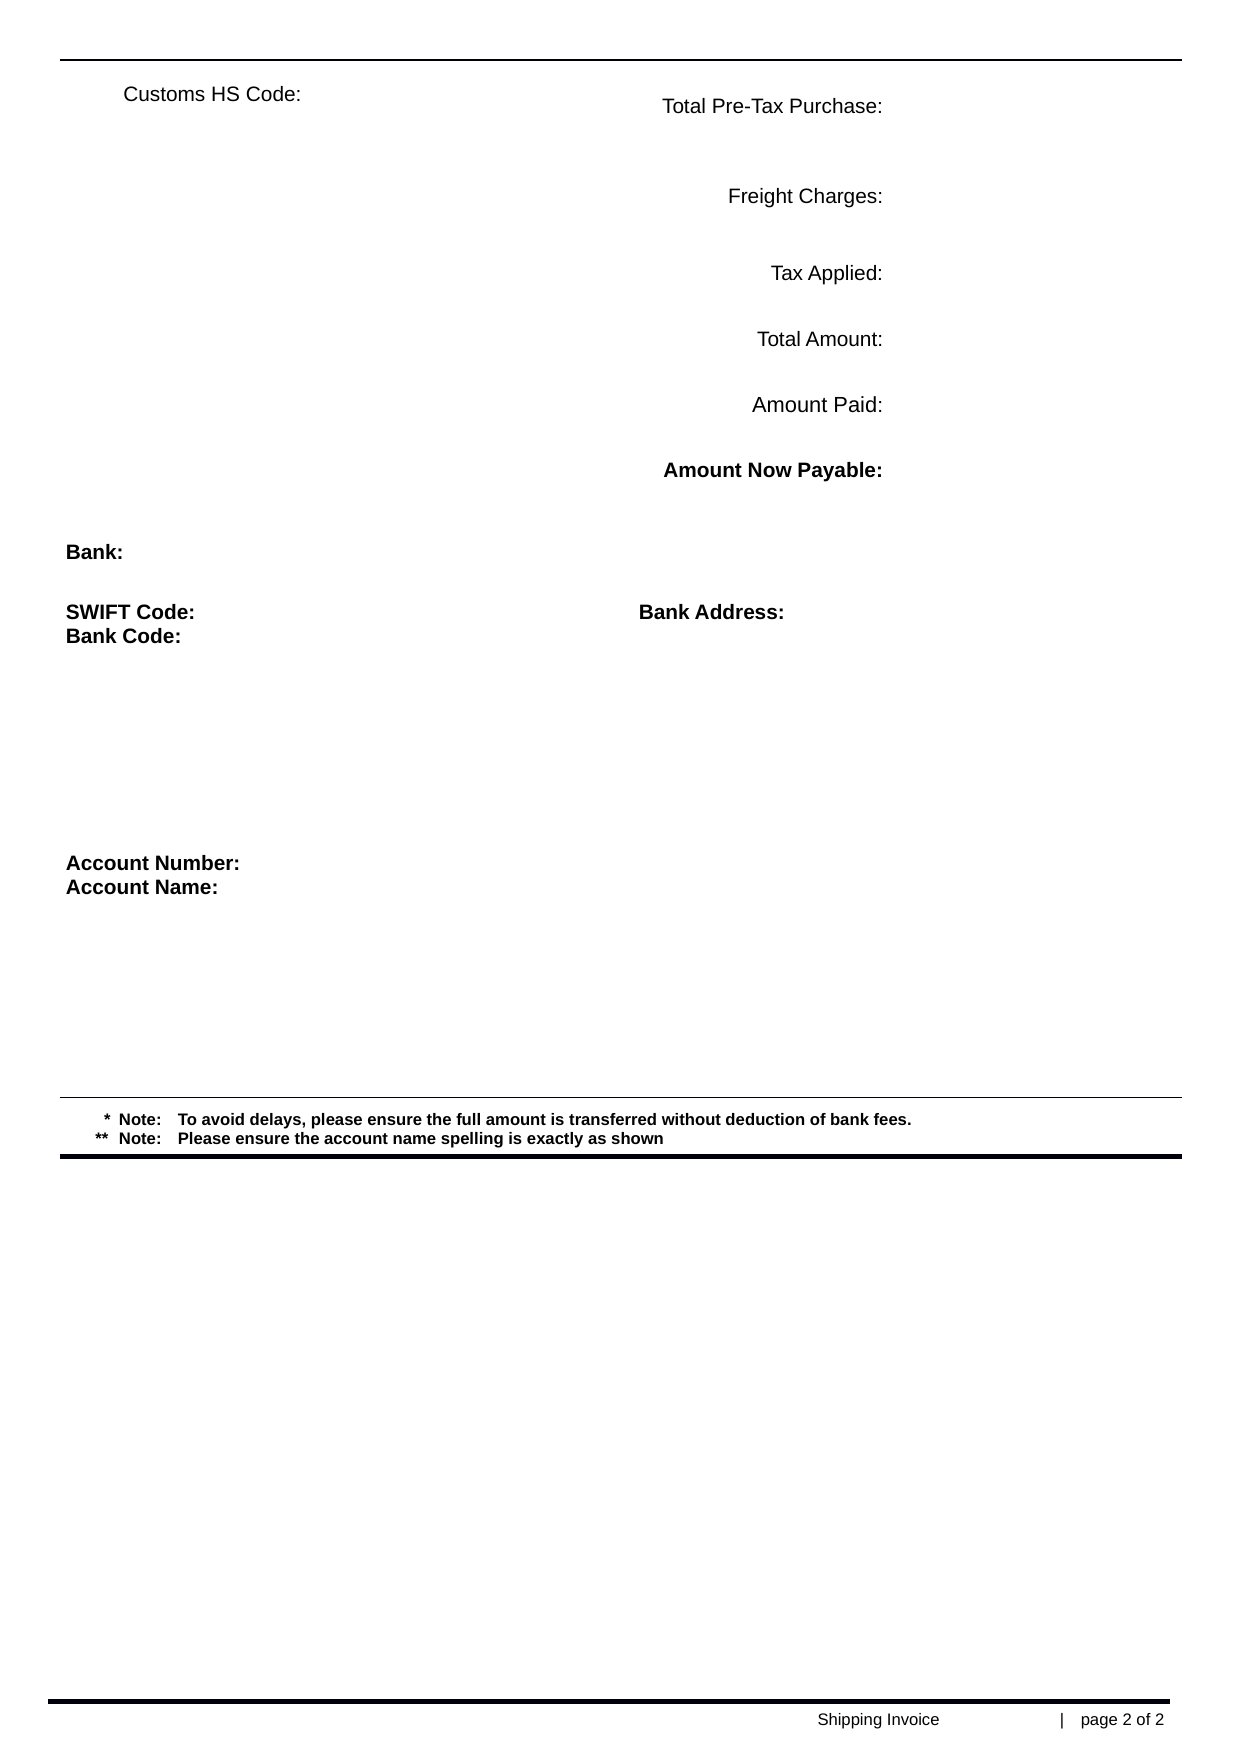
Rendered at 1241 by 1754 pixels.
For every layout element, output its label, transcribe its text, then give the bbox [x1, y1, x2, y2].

table_cell [60, 437, 637, 503]
table_cell <o.currency_id.name or ''> <formatLang(o.amount_total)> [886, 306, 1182, 372]
table_cell Bank: <o.partner_id.default_payment_method and o.partner_id.default_payment_method.bank_name and o.partner_id.default_payment_method.bank_name or '' > [60, 534, 1182, 594]
table_cell <o.currency_id.name or ''> <formatLang(o.deposit_paid)> [886, 372, 1182, 437]
table_cell <o.currency_id.name or ''> <formatLang(o.balance)> [886, 437, 1182, 503]
table_header Customs HS Code: <o.product_tariff_code_id and o.product_tariff_code_id.name or ''> [60, 61, 637, 151]
table_header <o.currency_id.name or ''> <formatLang(o.amount_untaxed)> [886, 61, 1182, 151]
table_cell <o.partner_id.default_payment_method and o.partner_id.default_payment_method.bank_code and o.partner_id.default_payment_method.bank_code or ''> <o.partner_id.default_payment_method and o.partner_id.default_payment_method.branch_code and o.partner_id.default_payment_method.branch_code or ''> [247, 594, 633, 845]
table_cell [60, 240, 637, 306]
table_cell [60, 151, 637, 240]
table_cell [60, 503, 1182, 534]
table_cell Account Number: Account Name: [60, 845, 247, 1097]
table_cell [60, 372, 637, 437]
table_cell <o.partner_id.default_payment_method and o.partner_id.default_payment_method.account_number and o.partner_id.default_payment_method.account_number or ''> <o.partner_id.default_payment_method and o.partner_id.default_payment_method.account_name and o.partner_id.default_payment_method.account_name or '' > [247, 845, 633, 1097]
table_cell * Note: To avoid delays, please ensure the full amount is transferred without deduction of bank fees. ** Note: Please ensure the account name spelling is exactly as shown [60, 1098, 1182, 1154]
table_cell Amount Now Payable: [637, 437, 886, 503]
table_cell Freight Charges: [637, 151, 886, 240]
table_cell Bank Address: <o.partner_id.default_payment_method and o.partner_id.default_payment_method.bank_address and o.partner_id.default_payment_method.bank_address or '' > [633, 594, 1182, 1097]
table_cell SWIFT Code: Bank Code: [60, 594, 247, 845]
table_cell <o.currency_id.name or ''> <formatLang(o.shipping_charge)> [886, 151, 1182, 240]
table_cell Tax Applied: [637, 240, 886, 306]
table_header Total Pre-Tax Purchase: [637, 61, 886, 151]
table_cell Amount Paid: [637, 372, 886, 437]
table_cell [60, 306, 637, 372]
table_cell <o.currency_id.name or ''> <formatLang(o.amount_tax)> [886, 240, 1182, 306]
table_cell Total Amount: [637, 306, 886, 372]
